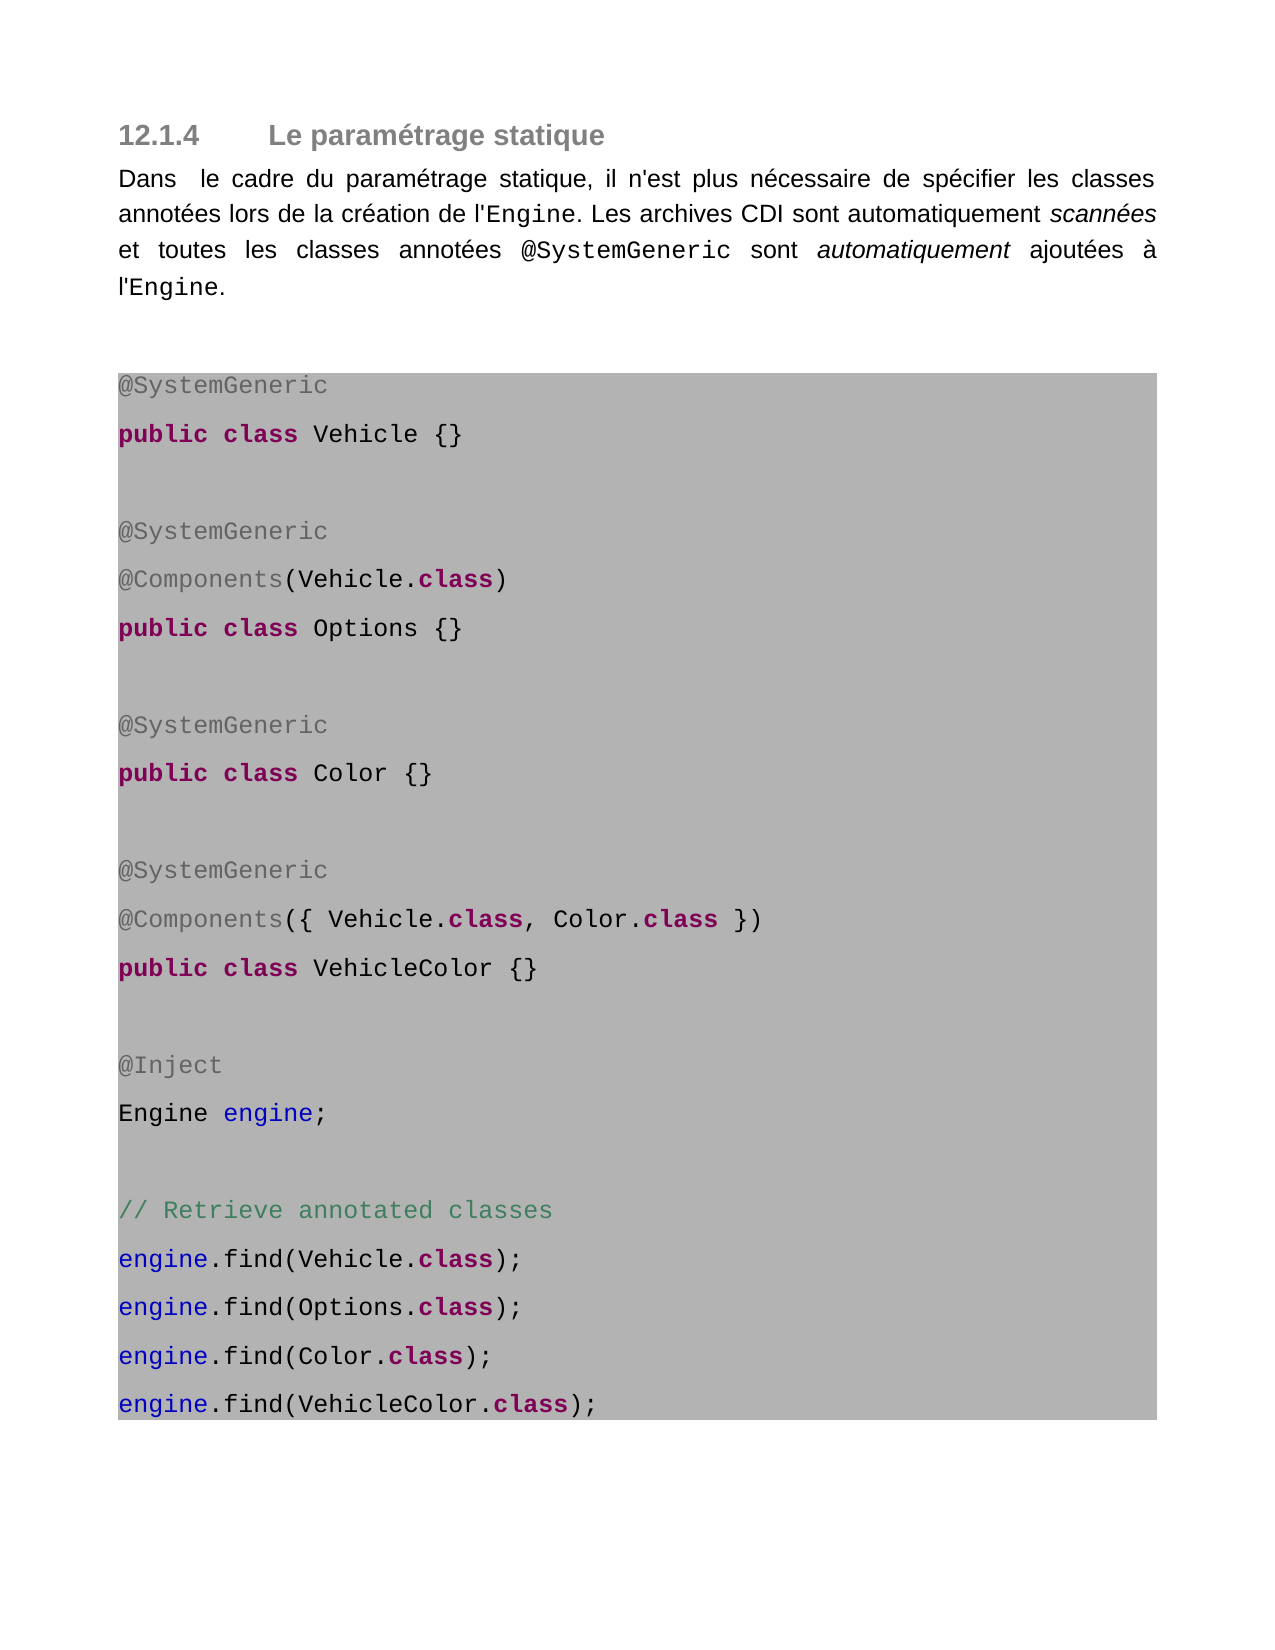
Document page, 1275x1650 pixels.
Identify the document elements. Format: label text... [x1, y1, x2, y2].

text public class VehicleColor {} [118, 955, 1157, 983]
text engine.find(Options.class); [118, 1295, 1157, 1323]
text @Components(Vehicle.class) [118, 567, 1157, 595]
text @SystemGeneric [118, 858, 1157, 886]
text @Inject [118, 1052, 1157, 1081]
text public class Options {} [118, 615, 1157, 644]
text @SystemGeneric [118, 373, 1157, 401]
subtitle Le paramétrage statique [118, 118, 1157, 152]
text Dans le cadre du paramétrage statique, il n'est plus nécessaire de spécifier les classes annotées lors de la création de l'Engine. Les archives CDI sont automatiquement scannées et toutes les classes annotées @SystemGeneric sont automatiquement ajoutées à l'Engine. [118, 164, 1157, 303]
text engine.find(Color.class); [118, 1343, 1157, 1372]
text engine.find(Vehicle.class); [118, 1246, 1157, 1275]
text @Components({ Vehicle.class, Color.class }) [118, 907, 1157, 935]
text Engine engine; [118, 1101, 1157, 1129]
text @SystemGeneric [118, 712, 1157, 741]
text public class Vehicle {} [118, 421, 1157, 449]
text engine.find(VehicleColor.class); [118, 1392, 1157, 1420]
text @SystemGeneric [118, 518, 1157, 547]
text // Retrieve annotated classes [118, 1198, 1157, 1226]
text public class Color {} [118, 761, 1157, 789]
